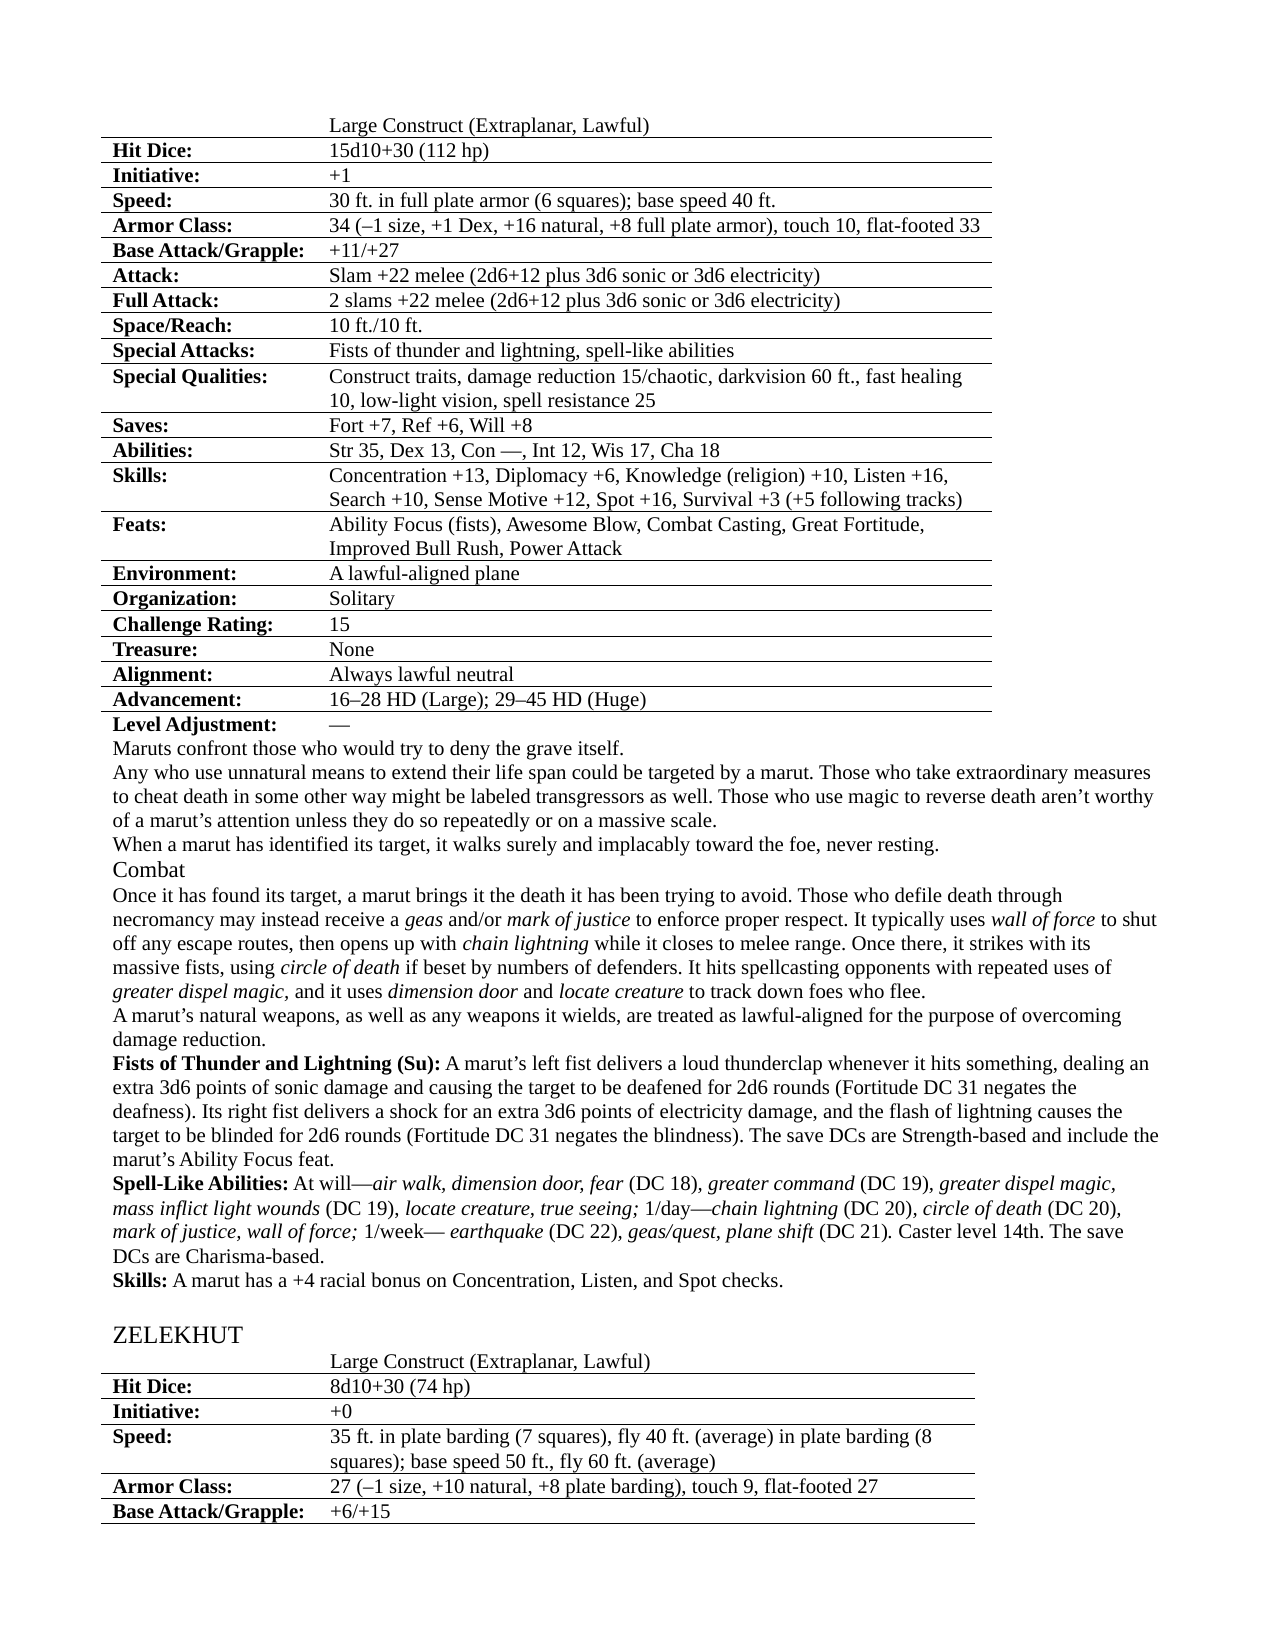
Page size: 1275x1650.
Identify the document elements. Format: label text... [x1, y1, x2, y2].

table_cell None [318, 637, 992, 661]
table_cell Str 35, Dex 13, Con —, Int 12, Wis 17, Cha 18 [318, 438, 992, 462]
table_header Large Construct (Extraplanar, Lawful) [319, 1349, 975, 1373]
table_cell 34 (–1 size, +1 Dex, +16 natural, +8 full plate armor), touch 10, flat-footed 33 [318, 213, 992, 237]
table_cell Abilities: [101, 438, 318, 462]
table_cell Armor Class: [101, 213, 318, 237]
table_cell Full Attack: [101, 288, 318, 312]
table_cell 27 (–1 size, +10 natural, +8 plate barding), touch 9, flat-footed 27 [319, 1474, 975, 1498]
table_cell Always lawful neutral [318, 662, 992, 686]
table_cell +6/+15 [319, 1499, 975, 1523]
table_cell 10 ft./10 ft. [318, 313, 992, 337]
table_cell Speed: [101, 1425, 319, 1473]
table_header [101, 1349, 319, 1373]
table_cell Initiative: [101, 163, 318, 187]
table_cell Fort +7, Ref +6, Will +8 [318, 413, 992, 437]
table_cell 8d10+30 (74 hp) [319, 1374, 975, 1398]
table_cell Base Attack/Grapple: [101, 238, 318, 262]
table_cell Ability Focus (fists), Awesome Blow, Combat Casting, Great Fortitude, Improved Bull Rush, Power Attack [318, 512, 992, 560]
text ZELEKHUT [112, 1320, 1162, 1349]
table_cell 30 ft. in full plate armor (6 squares); base speed 40 ft. [318, 188, 992, 212]
table_cell Space/Reach: [101, 313, 318, 337]
table_cell A lawful-aligned plane [318, 561, 992, 585]
table_cell Environment: [101, 561, 318, 585]
table_cell Slam +22 melee (2d6+12 plus 3d6 sonic or 3d6 electricity) [318, 263, 992, 287]
table_header [101, 113, 318, 137]
text Once it has found its target, a marut brings it the death it has been trying to avoid. Those who defile death through necromancy may instead receive a geas and/or mark of justice to enforce proper respect. It typically uses wall of force to shut off any escape routes, then opens up with chain lightning while it closes to melee range. Once there, it strikes with its massive fists, using circle of death if beset by numbers of defenders. It hits spellcasting opponents with repeated uses of greater dispel magic, and it uses dimension door and locate creature to track down foes who flee. [112, 883, 1162, 1003]
table_cell Advancement: [101, 687, 318, 711]
table_cell Special Qualities: [101, 364, 318, 412]
table_cell Hit Dice: [101, 1374, 319, 1398]
table_cell — [318, 712, 992, 736]
table_cell Solitary [318, 586, 992, 610]
table_cell Feats: [101, 512, 318, 560]
table_cell 2 slams +22 melee (2d6+12 plus 3d6 sonic or 3d6 electricity) [318, 288, 992, 312]
table_cell 15 [318, 611, 992, 636]
table_cell +11/+27 [318, 238, 992, 262]
table_cell Hit Dice: [101, 138, 318, 162]
table_cell Fists of thunder and lightning, spell-like abilities [318, 339, 992, 362]
text Fists of Thunder and Lightning (Su): A marut’s left fist delivers a loud thunderclap whenever it hits something, dealing an extra 3d6 points of sonic damage and causing the target to be deafened for 2d6 rounds (Fortitude DC 31 negates the deafness). Its right fist delivers a shock for an extra 3d6 points of electricity damage, and the flash of lightning causes the target to be blinded for 2d6 rounds (Fortitude DC 31 negates the blindness). The save DCs are Strength-based and include the marut’s Ability Focus feat. [112, 1051, 1162, 1171]
table_cell 16–28 HD (Large); 29–45 HD (Huge) [318, 687, 992, 711]
table_cell +0 [319, 1399, 975, 1423]
table_cell Initiative: [101, 1399, 319, 1423]
table_cell Special Attacks: [101, 339, 318, 362]
text Combat [112, 856, 1162, 883]
text Spell-Like Abilities: At will—air walk, dimension door, fear (DC 18), greater command (DC 19), greater dispel magic, mass inflict light wounds (DC 19), locate creature, true seeing; 1/day—chain lightning (DC 20), circle of death (DC 20), mark of justice, wall of force; 1/week— earthquake (DC 22), geas/quest, plane shift (DC 21). Caster level 14th. The save DCs are Charisma-based. [112, 1171, 1162, 1268]
text Maruts confront those who would try to deny the grave itself. [112, 736, 1162, 760]
table_cell Treasure: [101, 637, 318, 661]
table_cell Level Adjustment: [101, 712, 318, 736]
table_cell Speed: [101, 188, 318, 212]
table_cell Concentration +13, Diplomacy +6, Knowledge (religion) +10, Listen +16, Search +10, Sense Motive +12, Spot +16, Survival +3 (+5 following tracks) [318, 463, 992, 511]
text Any who use unnatural means to extend their life span could be targeted by a marut. Those who take extraordinary measures to cheat death in some other way might be labeled transgressors as well. Those who use magic to reverse death aren’t worthy of a marut’s attention unless they do so repeatedly or on a massive scale. [112, 760, 1162, 832]
text A marut’s natural weapons, as well as any weapons it wields, are treated as lawful-aligned for the purpose of overcoming damage reduction. [112, 1003, 1162, 1051]
table_cell Alignment: [101, 662, 318, 686]
text Skills: A marut has a +4 racial bonus on Concentration, Listen, and Spot checks. [112, 1268, 1162, 1292]
table_cell Skills: [101, 463, 318, 511]
table_cell 35 ft. in plate barding (7 squares), fly 40 ft. (average) in plate barding (8 squares); base speed 50 ft., fly 60 ft. (average) [319, 1425, 975, 1473]
table_cell Organization: [101, 586, 318, 610]
table_cell +1 [318, 163, 992, 187]
table_cell Saves: [101, 413, 318, 437]
text When a marut has identified its target, it walks surely and implacably toward the foe, never resting. [112, 832, 1162, 856]
table_cell Construct traits, damage reduction 15/chaotic, darkvision 60 ft., fast healing 10, low-light vision, spell resistance 25 [318, 364, 992, 412]
table_cell Attack: [101, 263, 318, 287]
table_cell Challenge Rating: [101, 611, 318, 636]
table_header Large Construct (Extraplanar, Lawful) [318, 113, 992, 137]
table_cell 15d10+30 (112 hp) [318, 138, 992, 162]
table_cell Base Attack/Grapple: [101, 1499, 319, 1523]
table_cell Armor Class: [101, 1474, 319, 1498]
